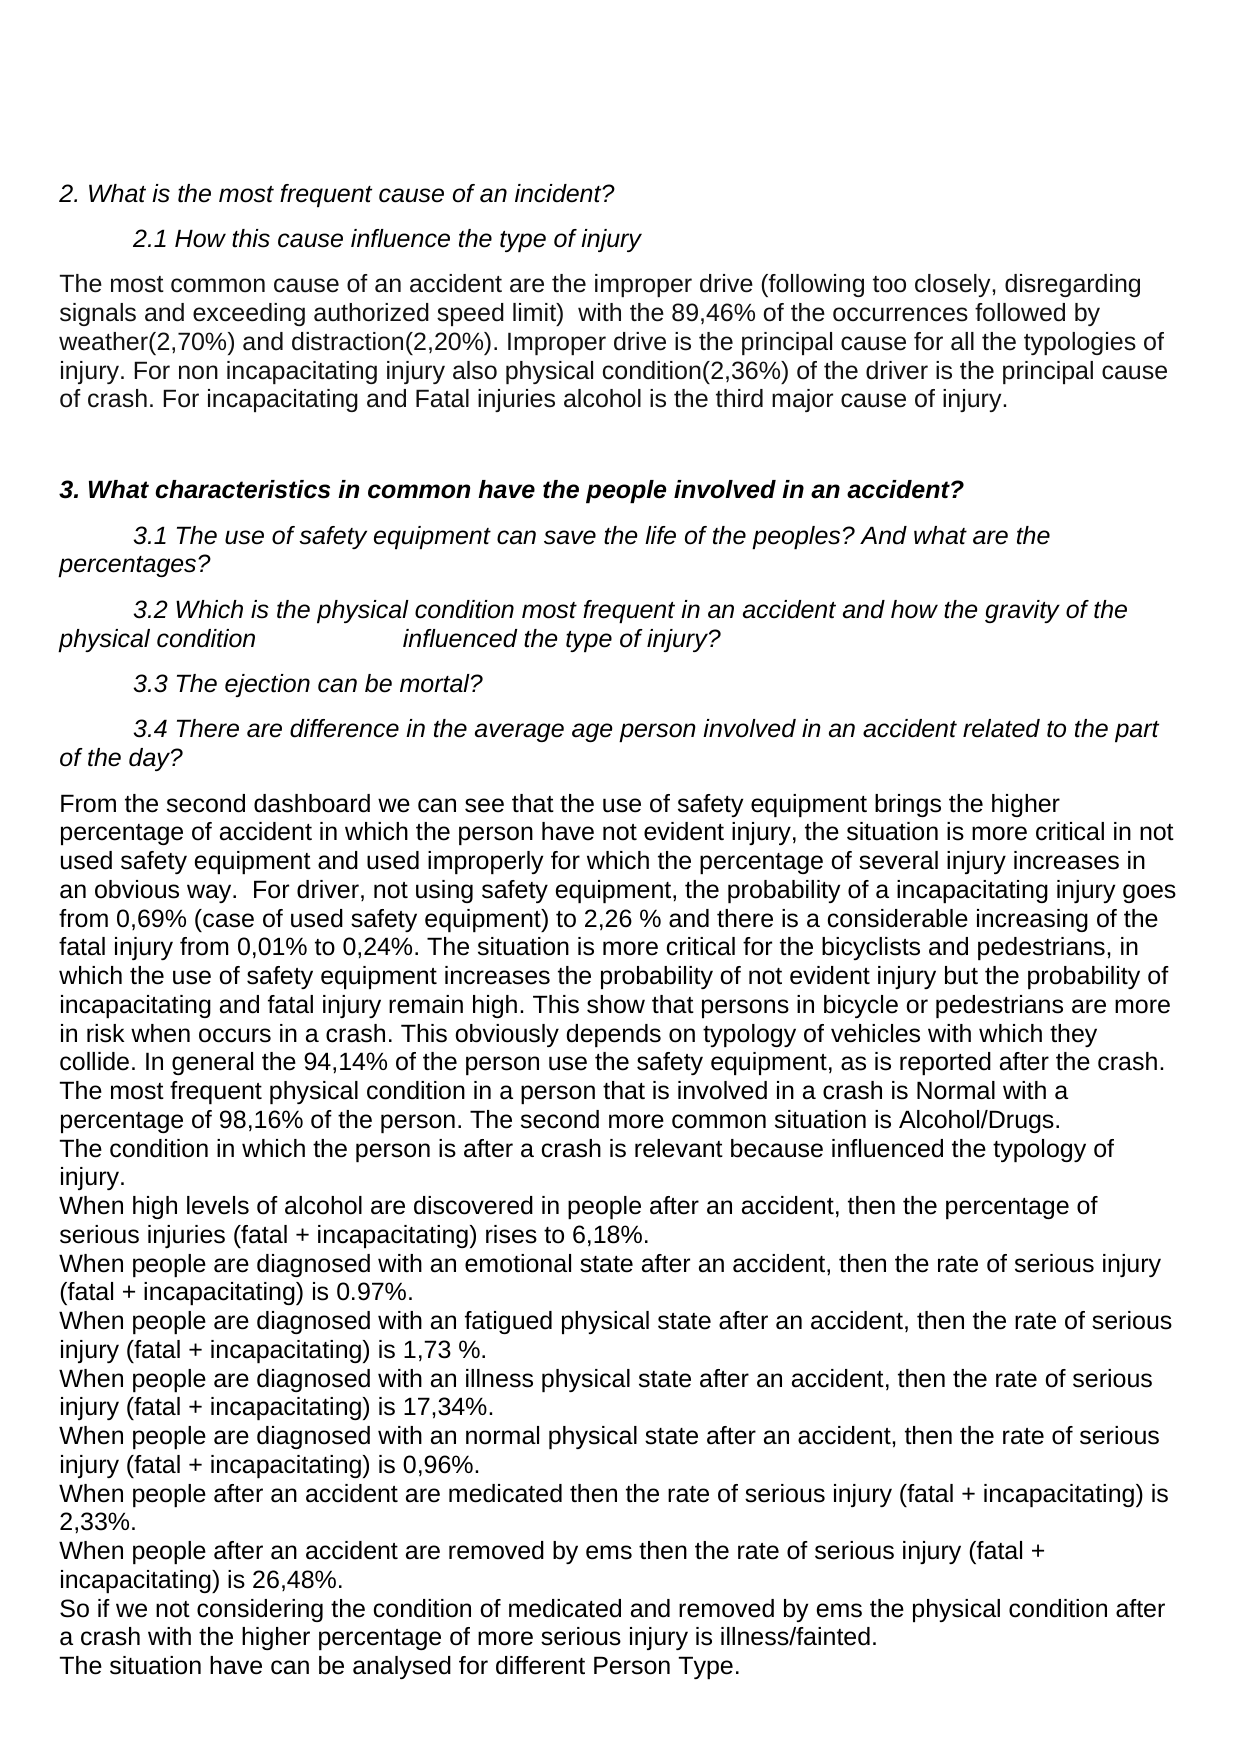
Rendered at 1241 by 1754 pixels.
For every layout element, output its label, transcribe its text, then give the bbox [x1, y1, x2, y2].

text When people are diagnosed with an emotional state after an accident, then the rate of serious injury (fatal + incapacitating) is 0.97%. [59, 1249, 1181, 1306]
text 2.1 How this cause influence the type of injury [59, 224, 1181, 253]
text When high levels of alcohol are discovered in people after an accident, then the percentage of serious injuries (fatal + incapacitating) rises to 6,18%. [59, 1191, 1181, 1249]
text When people after an accident are removed by ems then the rate of serious injury (fatal + incapacitating) is 26,48%. [59, 1536, 1181, 1594]
text When people are diagnosed with an illness physical state after an accident, then the rate of serious injury (fatal + incapacitating) is 17,34%. [59, 1364, 1181, 1421]
text So if we not considering the condition of medicated and removed by ems the physical condition after a crash with the higher percentage of more serious injury is illness/fainted. [59, 1594, 1181, 1651]
text When people after an accident are medicated then the rate of serious injury (fatal + incapacitating) is 2,33%. [59, 1479, 1181, 1536]
text 3.1 The use of safety equipment can save the life of the peoples? And what are the percentages? [59, 521, 1181, 578]
text From the second dashboard we can see that the use of safety equipment brings the higher percentage of accident in which the person have not evident injury, the situation is more critical in not used safety equipment and used improperly for which the percentage of several injury increases in an obvious way. For driver, not using safety equipment, the probability of a incapacitating injury goes from 0,69% (case of used safety equipment) to 2,26 % and there is a considerable increasing of the fatal injury from 0,01% to 0,24%. The situation is more critical for the bicyclists and pedestrians, in which the use of safety equipment increases the probability of not evident injury but the probability of incapacitating and fatal injury remain high. This show that persons in bicycle or pedestrians are more in risk when occurs in a crash. This obviously depends on typology of vehicles with which they collide. In general the 94,14% of the person use the safety equipment, as is reported after the crash. [59, 789, 1181, 1076]
text The condition in which the person is after a crash is relevant because influenced the typology of injury. [59, 1134, 1181, 1191]
text The situation have can be analysed for different Person Type. [59, 1651, 1181, 1680]
text The most frequent physical condition in a person that is involved in a crash is Normal with a percentage of 98,16% of the person. The second more common situation is Alcohol/Drugs. [59, 1076, 1181, 1134]
text When people are diagnosed with an fatigued physical state after an accident, then the rate of serious injury (fatal + incapacitating) is 1,73 %. [59, 1306, 1181, 1364]
text 3. What characteristics in common have the people involved in an accident? [59, 475, 1181, 504]
text When people are diagnosed with an normal physical state after an accident, then the rate of serious injury (fatal + incapacitating) is 0,96%. [59, 1421, 1181, 1479]
text 3.4 There are difference in the average age person involved in an accident related to the part of the day? [59, 714, 1181, 772]
text 3.2 Which is the physical condition most frequent in an accident and how the gravity of the physical condition influenced the type of injury? [59, 595, 1181, 652]
text The most common cause of an accident are the improper drive (following too closely, disregarding signals and exceeding authorized speed limit) with the 89,46% of the occurrences followed by weather(2,70%) and distraction(2,20%). Improper drive is the principal cause for all the typologies of injury. For non incapacitating injury also physical condition(2,36%) of the driver is the principal cause of crash. For incapacitating and Fatal injuries alcohol is the third major cause of injury. [59, 269, 1181, 413]
text 3.3 The ejection can be mortal? [59, 669, 1181, 698]
text 2. What is the most frequent cause of an incident? [59, 179, 1181, 207]
